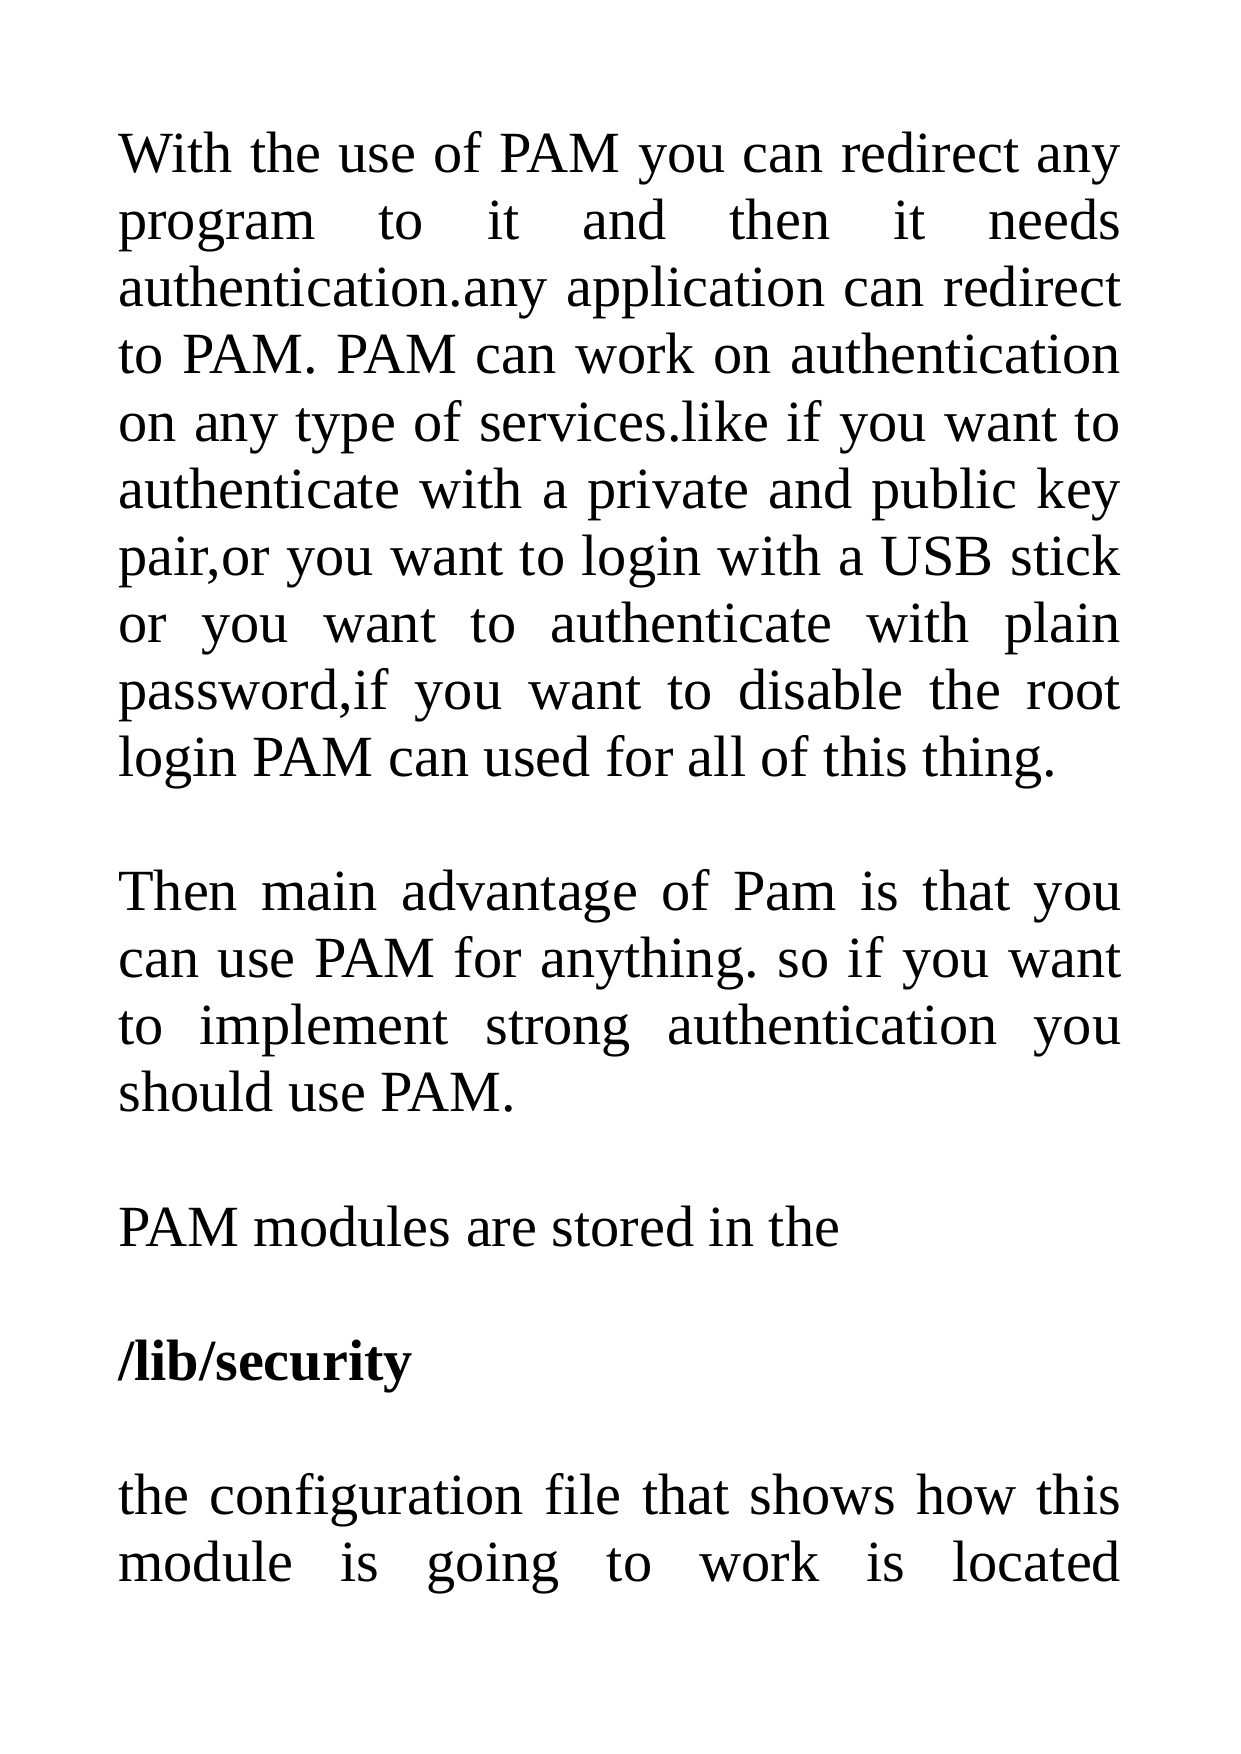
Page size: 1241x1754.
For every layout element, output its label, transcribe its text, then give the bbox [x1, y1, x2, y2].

text Then main advantage of Pam is that you can use PAM for anything. so if you want to implement strong authentication you should use PAM. [118, 856, 1122, 1124]
text PAM modules are stored in the [118, 1191, 1122, 1258]
text the configuration file that shows how this module is going to work is located [118, 1460, 1122, 1594]
text With the use of PAM you can redirect any program to it and then it needs authentication.any application can redirect to PAM. PAM can work on authentication on any type of services.like if you want to authenticate with a private and public key pair,or you want to login with a USB stick or you want to authenticate with plain password,if you want to disable the root login PAM can used for all of this thing. [118, 118, 1122, 789]
text /lib/security [118, 1326, 1122, 1393]
